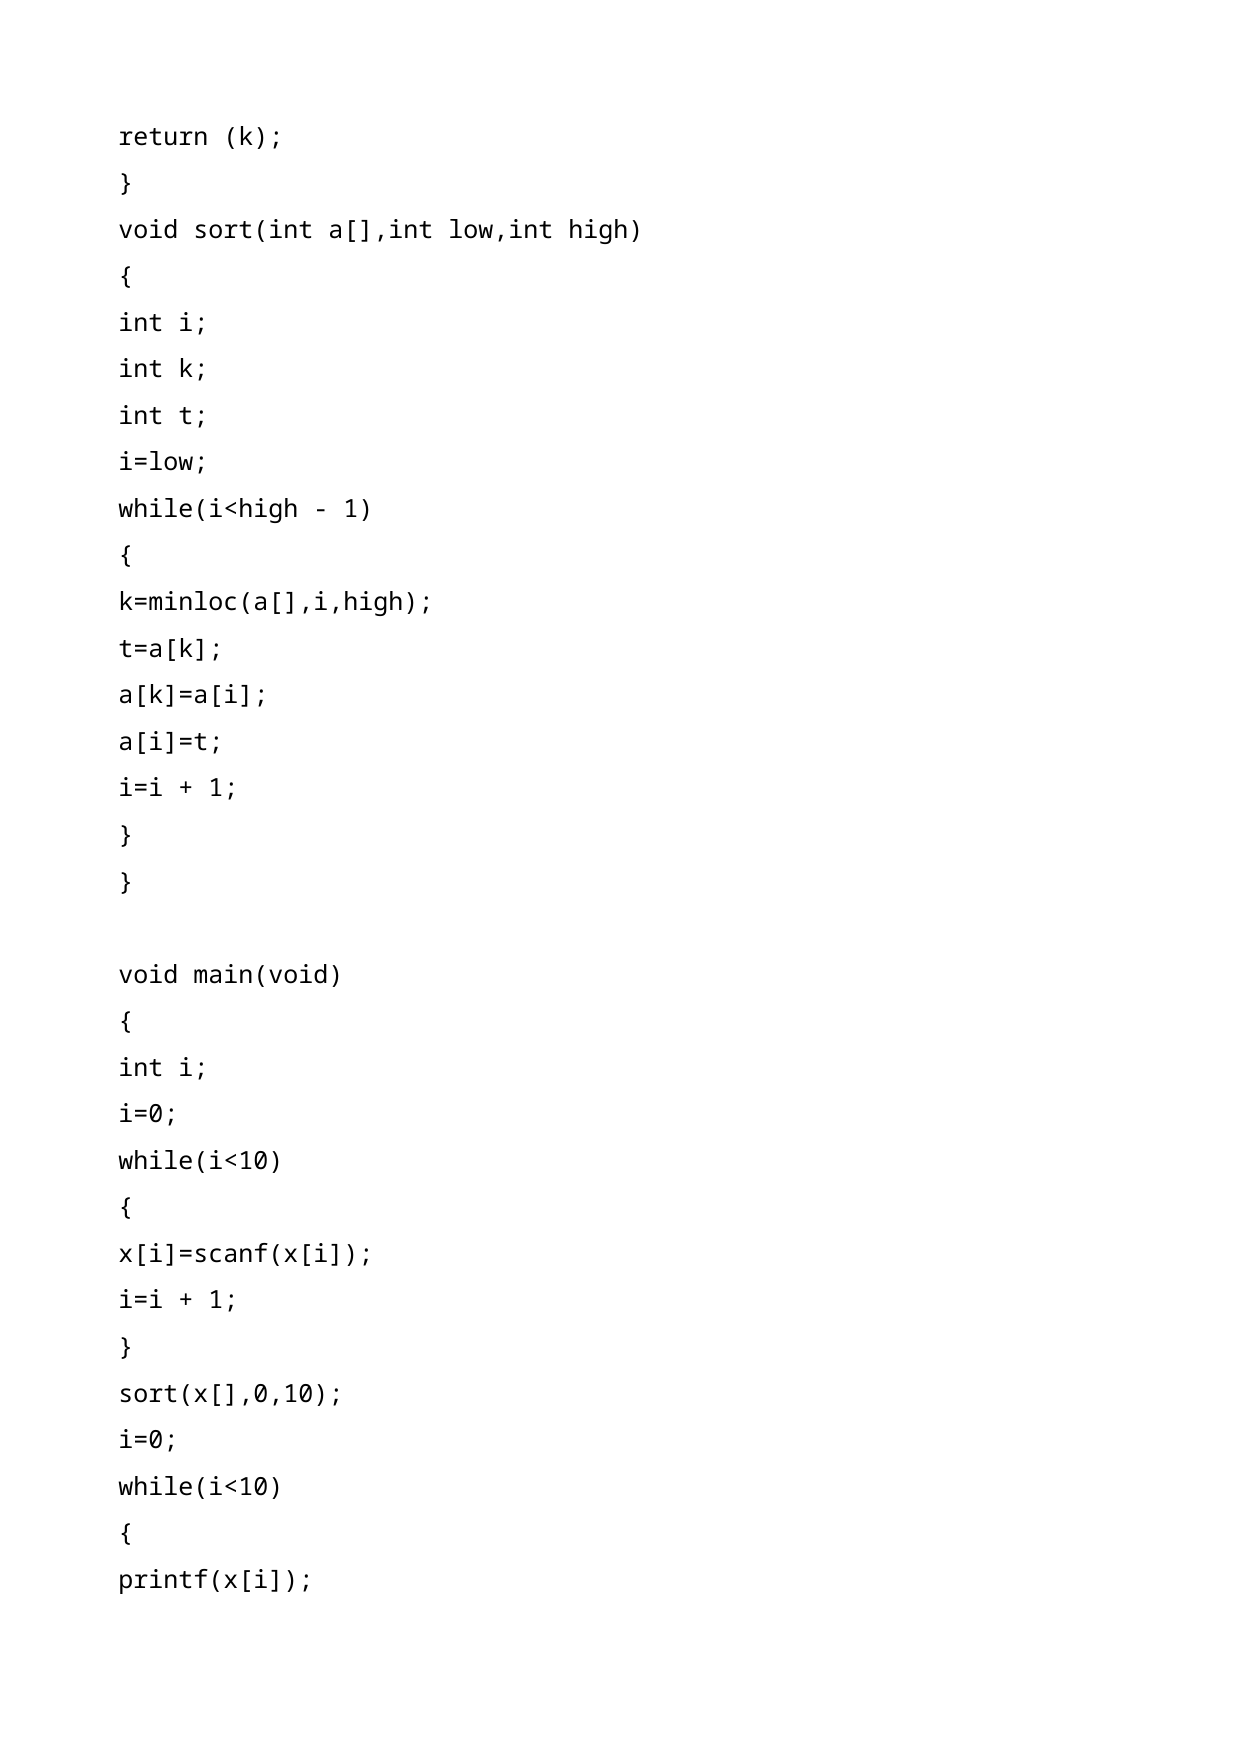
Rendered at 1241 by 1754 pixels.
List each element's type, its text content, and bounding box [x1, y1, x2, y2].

text i=i + 1; [118, 1282, 1122, 1316]
text x[i]=scanf(x[i]); [118, 1236, 1122, 1270]
text } [118, 817, 1122, 851]
text int i; [118, 1049, 1122, 1083]
text i=i + 1; [118, 770, 1122, 804]
text void main(void) [118, 956, 1122, 990]
text a[k]=a[i]; [118, 677, 1122, 711]
text a[i]=t; [118, 723, 1122, 757]
text printf(x[i]); [118, 1562, 1122, 1596]
text sort(x[],0,10); [118, 1375, 1122, 1409]
text t=a[k]; [118, 630, 1122, 664]
text int t; [118, 397, 1122, 432]
text return (k); [118, 118, 1122, 152]
text } [118, 1329, 1122, 1363]
text { [118, 1189, 1122, 1223]
text while(i<10) [118, 1468, 1122, 1502]
text } [118, 165, 1122, 199]
text while(i<high - 1) [118, 491, 1122, 525]
text int k; [118, 351, 1122, 385]
text while(i<10) [118, 1142, 1122, 1177]
text void sort(int a[],int low,int high) [118, 211, 1122, 245]
text { [118, 258, 1122, 292]
text i=low; [118, 444, 1122, 478]
text { [118, 537, 1122, 571]
text } [118, 863, 1122, 897]
text i=0; [118, 1096, 1122, 1130]
text i=0; [118, 1422, 1122, 1456]
text { [118, 1515, 1122, 1549]
text int i; [118, 304, 1122, 338]
text k=minloc(a[],i,high); [118, 584, 1122, 618]
text { [118, 1003, 1122, 1037]
